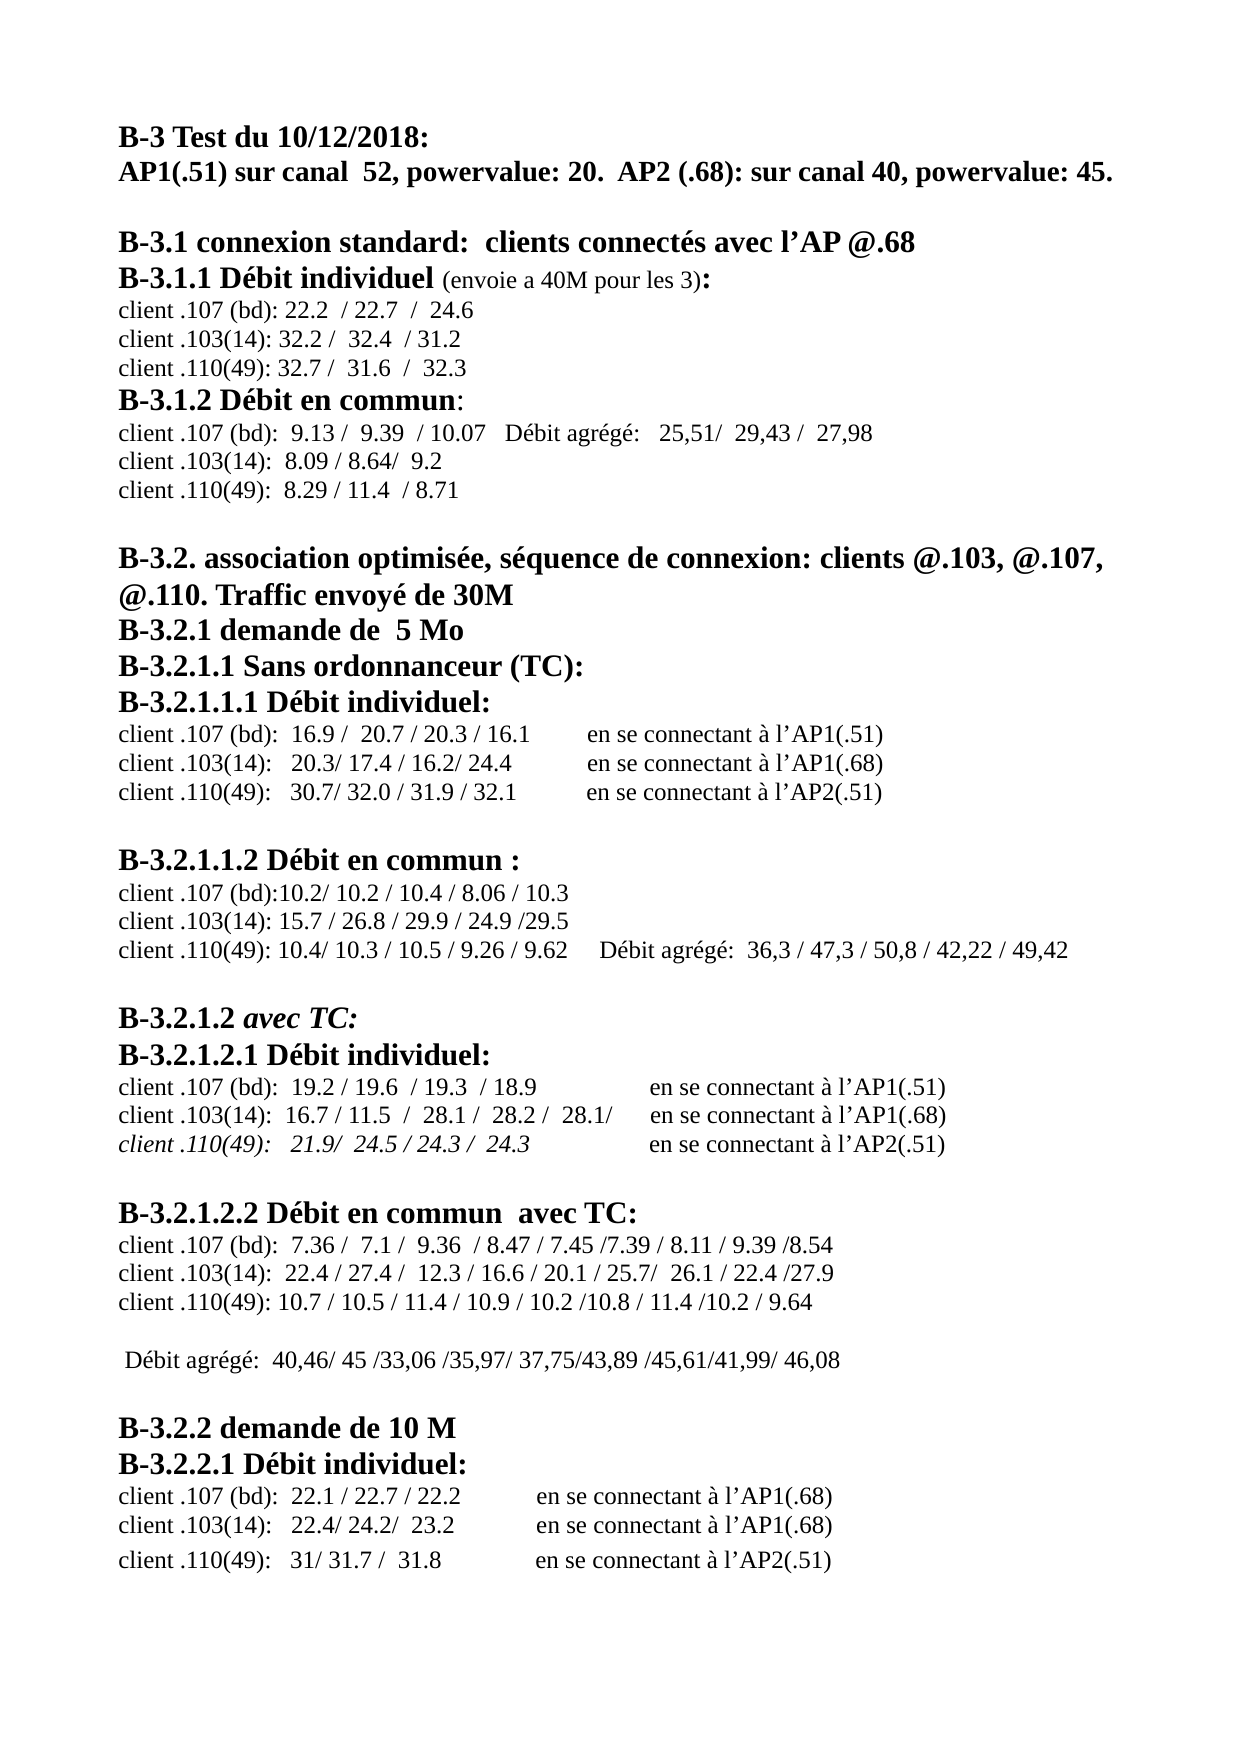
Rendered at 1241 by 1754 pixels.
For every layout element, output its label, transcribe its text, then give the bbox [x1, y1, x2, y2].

text client .110(49): 32.7 / 31.6 / 32.3 [118, 353, 1122, 382]
text client .107 (bd): 19.2 / 19.6 / 19.3 / 18.9 en se connectant à l’AP1(.51) [118, 1072, 1122, 1100]
text client .110(49): 8.29 / 11.4 / 8.71 [118, 475, 1122, 504]
text client .107 (bd): 22.1 / 22.7 / 22.2 en se connectant à l’AP1(.68) [118, 1481, 1122, 1510]
text B-3.2. association optimisée, séquence de connexion: clients @.103, @.107, @.110. Traffic envoyé de 30M [118, 540, 1122, 612]
text B-3.2.1 demande de 5 Mo [118, 612, 1122, 648]
text client .110(49): 31/ 31.7 / 31.8 en se connectant à l’AP2(.51) [118, 1539, 1122, 1575]
text B-3.1 connexion standard: clients connectés avec l’AP @.68 [118, 223, 1122, 259]
text client .103(14): 22.4/ 24.2/ 23.2 en se connectant à l’AP1(.68) [118, 1510, 1122, 1539]
text client .103(14): 15.7 / 26.8 / 29.9 / 24.9 /29.5 [118, 906, 1122, 935]
text AP1(.51) sur canal 52, powervalue: 20. AP2 (.68): sur canal 40, powervalue: 45. [118, 154, 1122, 188]
text B-3.2.2 demande de 10 M [118, 1409, 1122, 1445]
text B-3.2.2.1 Débit individuel: [118, 1445, 1122, 1481]
text client .110(49): 10.7 / 10.5 / 11.4 / 10.9 / 10.2 /10.8 / 11.4 /10.2 / 9.64 [118, 1287, 1122, 1316]
text client .103(14): 16.7 / 11.5 / 28.1 / 28.2 / 28.1/ en se connectant à l’AP1(.68) [118, 1100, 1122, 1129]
text client .107 (bd): 16.9 / 20.7 / 20.3 / 16.1 en se connectant à l’AP1(.51) [118, 719, 1122, 748]
text client .110(49): 10.4/ 10.3 / 10.5 / 9.26 / 9.62 Débit agrégé: 36,3 / 47,3 / 50,8 / 42,22 / 49,42 [118, 935, 1122, 964]
text client .107 (bd): 7.36 / 7.1 / 9.36 / 8.47 / 7.45 /7.39 / 8.11 / 9.39 /8.54 [118, 1230, 1122, 1258]
text B-3.2.1.1.1 Débit individuel: [118, 683, 1122, 719]
text B-3 Test du 10/12/2018: [118, 118, 1122, 154]
text B-3.2.1.2 avec TC: [118, 1000, 1122, 1036]
text client .103(14): 32.2 / 32.4 / 31.2 [118, 324, 1122, 353]
text client .103(14): 8.09 / 8.64/ 9.2 [118, 446, 1122, 475]
text client .110(49): 21.9/ 24.5 / 24.3 / 24.3 en se connectant à l’AP2(.51) [118, 1129, 1122, 1158]
text B-3.1.2 Débit en commun: [118, 382, 1122, 418]
text client .110(49): 30.7/ 32.0 / 31.9 / 32.1 en se connectant à l’AP2(.51) [118, 777, 1122, 806]
text client .107 (bd): 22.2 / 22.7 / 24.6 [118, 295, 1122, 324]
text B-3.2.1.1 Sans ordonnanceur (TC): [118, 648, 1122, 683]
text Débit agrégé: 40,46/ 45 /33,06 /35,97/ 37,75/43,89 /45,61/41,99/ 46,08 [118, 1345, 1122, 1373]
text B-3.2.1.2.2 Débit en commun avec TC: [118, 1194, 1122, 1230]
text B-3.2.1.2.1 Débit individuel: [118, 1036, 1122, 1072]
text B-3.1.1 Débit individuel (envoie a 40M pour les 3): [118, 259, 1122, 295]
text B-3.2.1.1.2 Débit en commun : [118, 842, 1122, 878]
text client .107 (bd):10.2/ 10.2 / 10.4 / 8.06 / 10.3 [118, 878, 1122, 906]
text client .107 (bd): 9.13 / 9.39 / 10.07 Débit agrégé: 25,51/ 29,43 / 27,98 [118, 418, 1122, 446]
text client .103(14): 22.4 / 27.4 / 12.3 / 16.6 / 20.1 / 25.7/ 26.1 / 22.4 /27.9 [118, 1258, 1122, 1287]
text client .103(14): 20.3/ 17.4 / 16.2/ 24.4 en se connectant à l’AP1(.68) [118, 748, 1122, 777]
